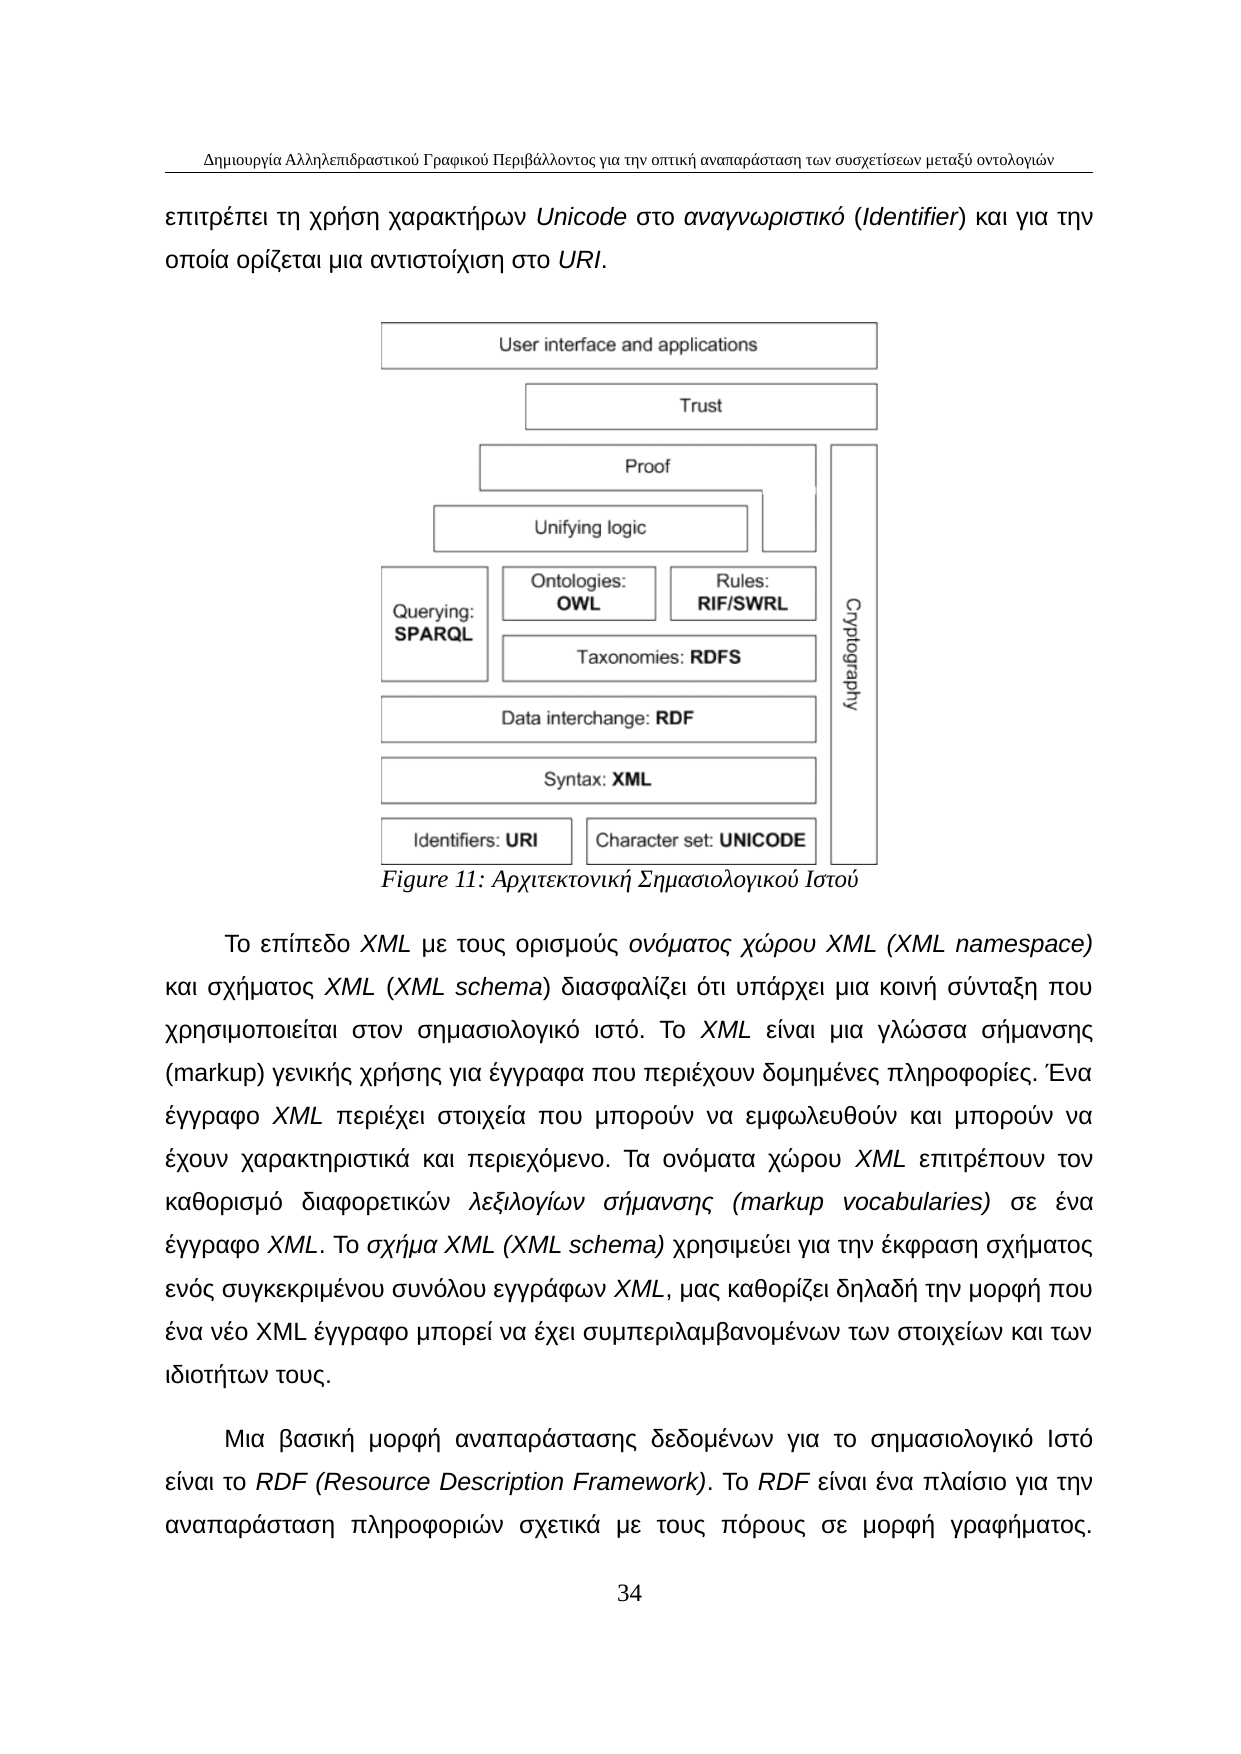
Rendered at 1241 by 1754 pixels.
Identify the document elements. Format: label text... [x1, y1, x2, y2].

text επιτρέπει τη χρήση χαρακτήρων Unicode στο αναγνωριστικό (Identifier) και για την οποία ορίζεται μια αντιστοίχιση στο URI. [165, 202, 1093, 274]
text Το επίπεδο XML με τους ορισμούς ονόματος χώρου XML (XML namespace) και σχήματος XML (XML schema) διασφαλίζει ότι υπάρχει μια κοινή σύνταξη που χρησιμοποιείται στον σημασιολογικό ιστό. Το XML είναι μια γλώσσα σήμανσης (markup) γενικής χρήσης για έγγραφα που περιέχουν δομημένες πληροφορίες. Ένα έγγραφο XML περιέχει στοιχεία που μπορούν να εμφωλευθούν και μπορούν να έχουν χαρακτηριστικά και περιεχόμενο. Τα ονόματα χώρου XML επιτρέπουν τον καθορισμό διαφορετικών λεξιλογίων σήμανσης (markup vocabularies) σε ένα έγγραφο XML. Το σχήμα XML (XML schema) χρησιμεύει για την έκφραση σχήματος ενός συγκεκριμένου συνόλου εγγράφων XML, μας καθορίζει δηλαδή την μορφή που ένα νέο XML έγγραφο μπορεί να έχει συμπεριλαμβανομένων των στοιχείων και των ιδιοτήτων τους. [165, 928, 1093, 1388]
text Figure 11: Αρχιτεκτονική Σημασιολογικού Ιστού [381, 865, 878, 893]
text Μια βασική μορφή αναπαράστασης δεδομένων για το σημασιολογικό Ιστό είναι το RDF (Resource Description Framework). Το RDF είναι ένα πλαίσιο για την αναπαράσταση πληροφοριών σχετικά με τους πόρους σε μορφή γραφήματος. [165, 1424, 1093, 1539]
picture [381, 322, 878, 865]
